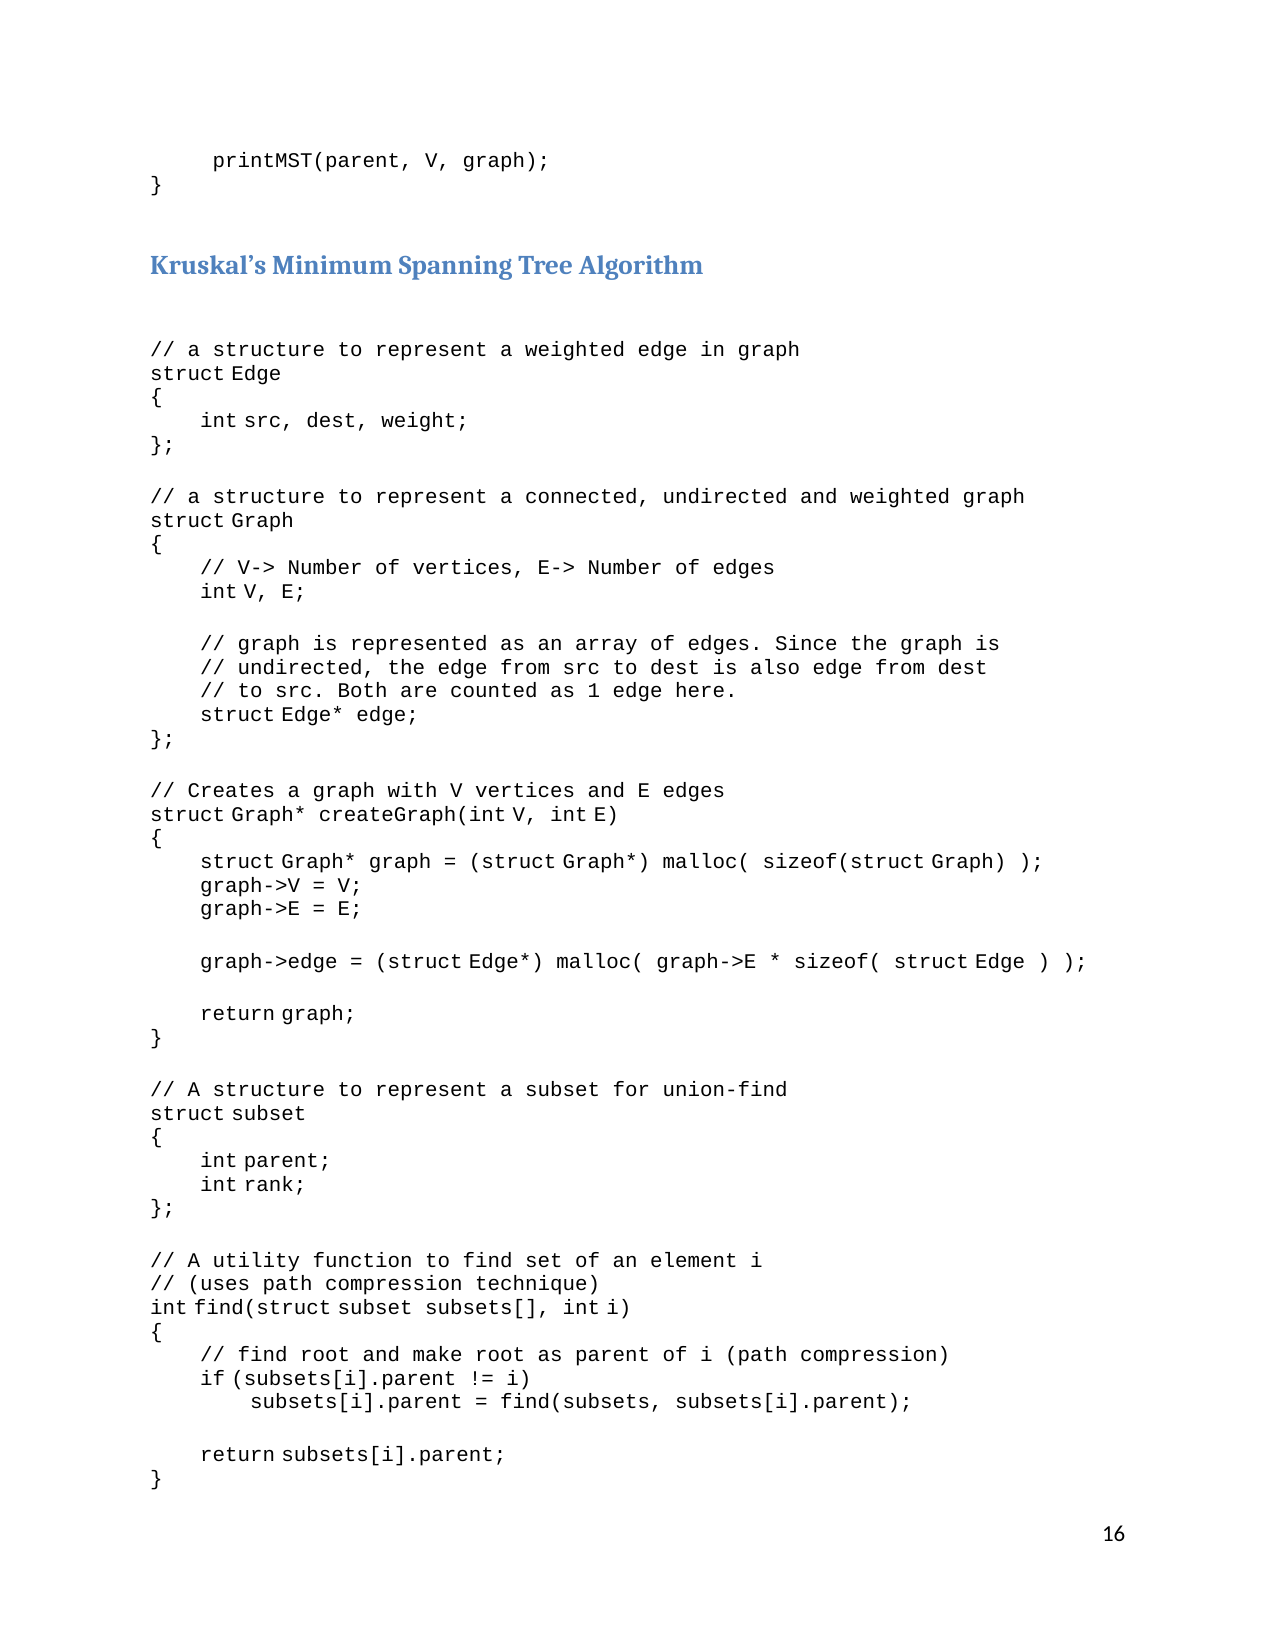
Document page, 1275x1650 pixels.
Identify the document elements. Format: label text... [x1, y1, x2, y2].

text } [150, 1468, 1125, 1491]
text struct Graph [150, 510, 1125, 533]
text { [150, 533, 1125, 557]
text return subsets[i].parent; [150, 1444, 1125, 1468]
text int V, E; [150, 581, 1125, 604]
text // a structure to represent a weighted edge in graph [150, 339, 1125, 363]
text { [150, 386, 1125, 410]
text // V-> Number of vertices, E-> Number of edges [150, 557, 1125, 581]
text }; [150, 434, 1125, 457]
text struct Edge [150, 363, 1125, 386]
text return graph; [150, 1003, 1125, 1027]
text printMST(parent, V, graph); [150, 150, 1125, 174]
text { [150, 1321, 1125, 1344]
text struct Edge* edge; [150, 704, 1125, 728]
text // graph is represented as an array of edges. Since the graph is [150, 633, 1125, 657]
text } [150, 174, 1125, 197]
text struct subset [150, 1103, 1125, 1126]
text struct Graph* graph = (struct Graph*) malloc( sizeof(struct Graph) ); [150, 851, 1125, 874]
text if (subsets[i].parent != i) [150, 1368, 1125, 1392]
text }; [150, 1197, 1125, 1221]
text // a structure to represent a connected, undirected and weighted graph [150, 486, 1125, 510]
text graph->V = V; [150, 874, 1125, 898]
subtitle Kruskal’s Minimum Spanning Tree Algorithm [150, 250, 1125, 281]
text // find root and make root as parent of i (path compression) [150, 1344, 1125, 1368]
text // Creates a graph with V vertices and E edges [150, 780, 1125, 804]
text } [150, 1027, 1125, 1050]
text // A structure to represent a subset for union-find [150, 1079, 1125, 1103]
text int parent; [150, 1150, 1125, 1174]
text struct Graph* createGraph(int V, int E) [150, 804, 1125, 827]
text // undirected, the edge from src to dest is also edge from dest [150, 657, 1125, 680]
text { [150, 1126, 1125, 1150]
text subsets[i].parent = find(subsets, subsets[i].parent); [150, 1392, 1125, 1415]
text }; [150, 728, 1125, 751]
text int src, dest, weight; [150, 410, 1125, 434]
text int rank; [150, 1174, 1125, 1197]
text { [150, 827, 1125, 851]
text // A utility function to find set of an element i [150, 1250, 1125, 1273]
text graph->edge = (struct Edge*) malloc( graph->E * sizeof( struct Edge ) ); [150, 951, 1125, 974]
text int find(struct subset subsets[], int i) [150, 1297, 1125, 1321]
text graph->E = E; [150, 898, 1125, 922]
text // (uses path compression technique) [150, 1273, 1125, 1297]
text // to src. Both are counted as 1 edge here. [150, 680, 1125, 704]
